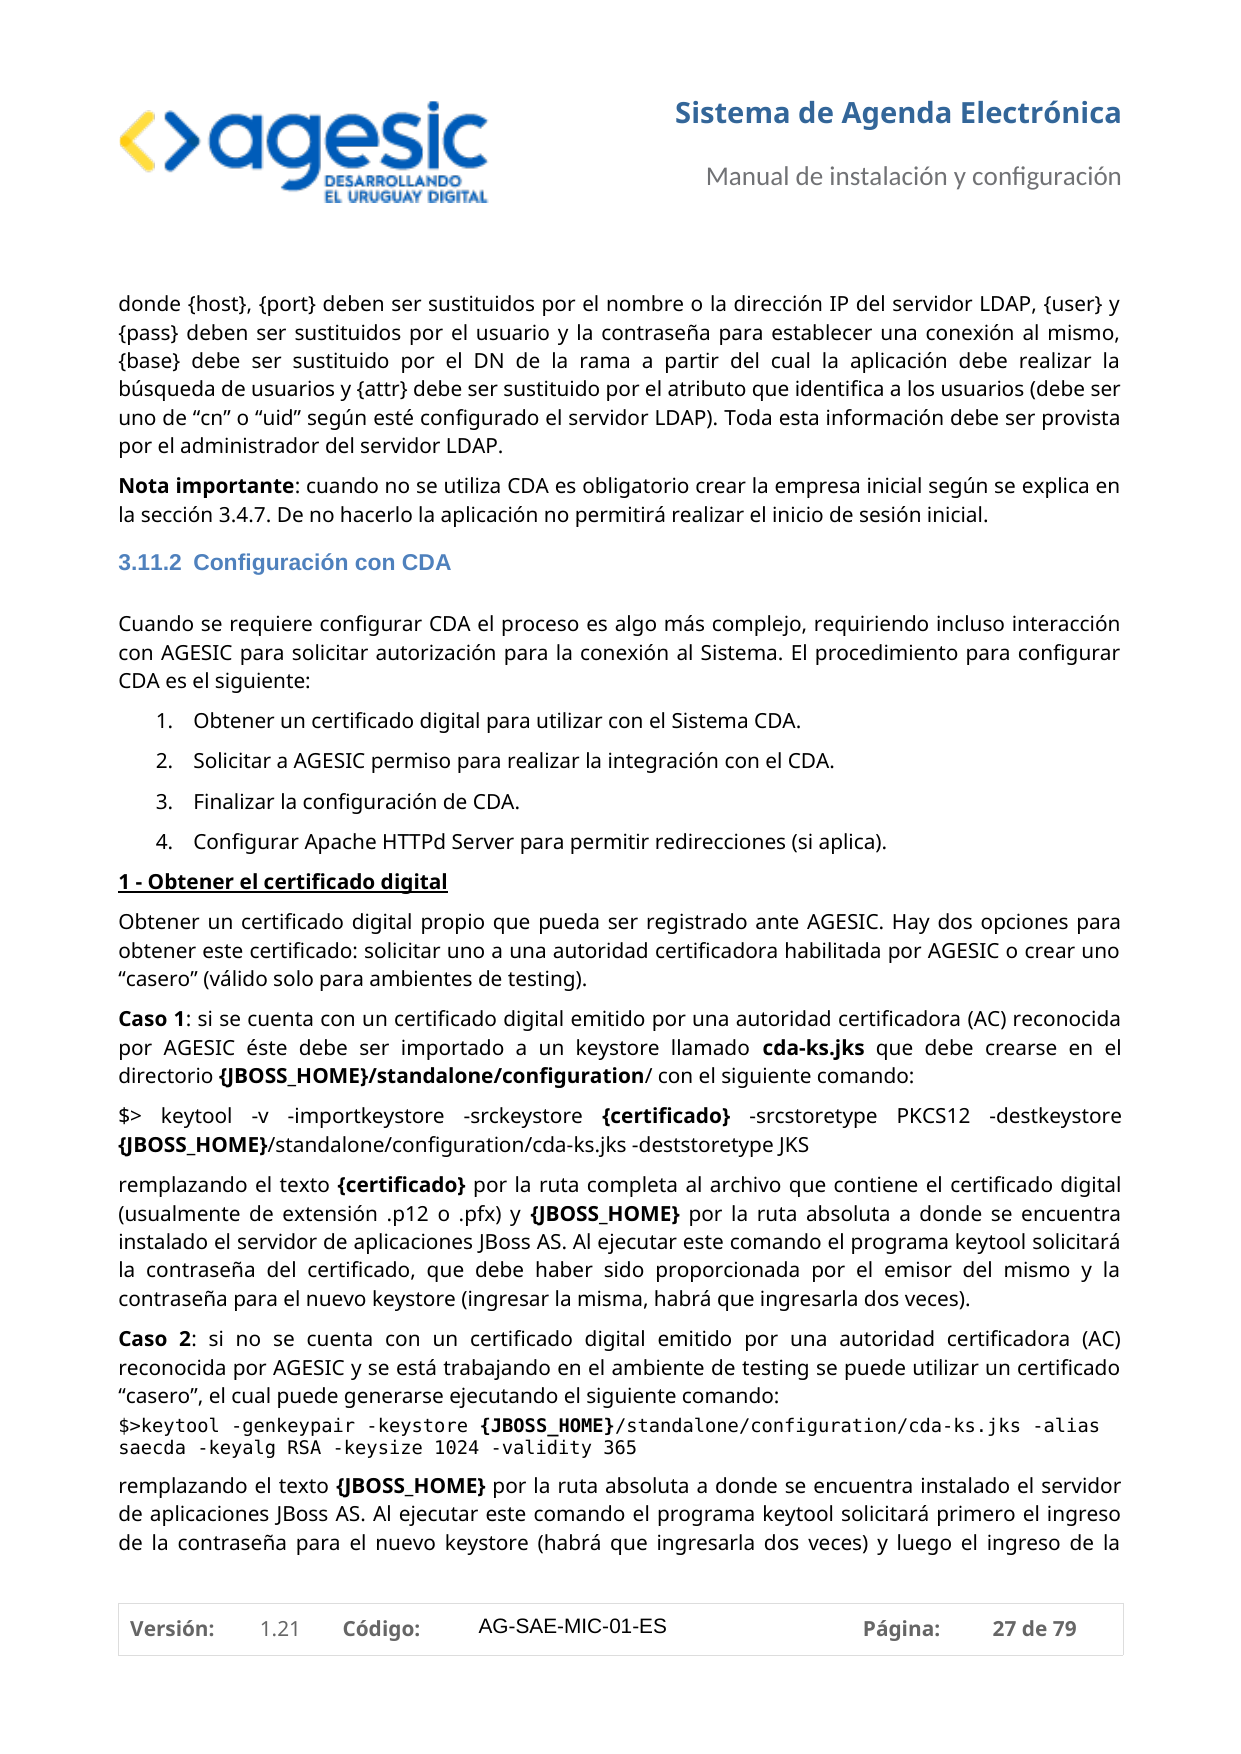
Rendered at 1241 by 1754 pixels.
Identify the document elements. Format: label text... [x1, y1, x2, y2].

list Configurar Apache HTTPd Server para permitir redirecciones (si aplica). [156, 827, 1122, 856]
list Finalizar la configuración de CDA. [156, 787, 1122, 815]
text Nota importante: cuando no se utiliza CDA es obligatorio crear la empresa inicial según se explica en la sección 3.4.7. De no hacerlo la aplicación no permitirá realizar el inicio de sesión inicial. [118, 472, 1122, 528]
text $> keytool -v -importkeystore -srckeystore {certificado} -srcstoretype PKCS12 -destkeystore {JBOSS_HOME}/standalone/configuration/cda-ks.jks -deststoretype JKS [118, 1102, 1122, 1158]
text Cuando se requiere configurar CDA el proceso es algo más complejo, requiriendo incluso interacción con AGESIC para solicitar autorización para la conexión al Sistema. El procedimiento para configurar CDA es el siguiente: [118, 609, 1122, 695]
text donde {host}, {port} deben ser sustituidos por el nombre o la dirección IP del servidor LDAP, {user} y {pass} deben ser sustituidos por el usuario y la contraseña para establecer una conexión al mismo, {base} debe ser sustituido por el DN de la rama a partir del cual la aplicación debe realizar la búsqueda de usuarios y {attr} debe ser sustituido por el atributo que identifica a los usuarios (debe ser uno de “cn” o “uid” según esté configurado el servidor LDAP). Toda esta información debe ser provista por el administrador del servidor LDAP. [118, 289, 1122, 460]
text 1 - Obtener el certificado digital [118, 867, 1122, 896]
list Solicitar a AGESIC permiso para realizar la integración con el CDA. [156, 747, 1122, 775]
text remplazando el texto {JBOSS_HOME} por la ruta absoluta a donde se encuentra instalado el servidor de aplicaciones JBoss AS. Al ejecutar este comando el programa keytool solicitará primero el ingreso de la contraseña para el nuevo keystore (habrá que ingresarla dos veces) y luego el ingreso de la [118, 1471, 1122, 1556]
text Obtener un certificado digital propio que pueda ser registrado ante AGESIC. Hay dos opciones para obtener este certificado: solicitar uno a una autoridad certificadora habilitada por AGESIC o crear uno “casero” (válido solo para ambientes de testing). [118, 907, 1122, 993]
text remplazando el texto {certificado} por la ruta completa al archivo que contiene el certificado digital (usualmente de extensión .p12 o .pfx) y {JBOSS_HOME} por la ruta absoluta a donde se encuentra instalado el servidor de aplicaciones JBoss AS. Al ejecutar este comando el programa keytool solicitará la contraseña del certificado, que debe haber sido proporcionada por el emisor del mismo y la contraseña para el nuevo keystore (ingresar la misma, habrá que ingresarla dos veces). [118, 1170, 1122, 1312]
text Caso 2: si no se cuenta con un certificado digital emitido por una autoridad certificadora (AC) reconocida por AGESIC y se está trabajando en el ambiente de testing se puede utilizar un certificado “casero”, el cual puede generarse ejecutando el siguiente comando: [118, 1324, 1122, 1409]
list Obtener un certificado digital para utilizar con el Sistema CDA. [156, 706, 1122, 735]
text $>keytool -genkeypair -keystore {JBOSS_HOME}/standalone/configuration/cda-ks.jks -alias saecda -keyalg RSA -keysize 1024 -validity 365 [118, 1416, 1122, 1459]
text Caso 1: si se cuenta con un certificado digital emitido por una autoridad certificadora (AC) reconocida por AGESIC éste debe ser importado a un keystore llamado cda-ks.jks que debe crearse en el directorio {JBOSS_HOME}/standalone/configuration/ con el siguiente comando: [118, 1004, 1122, 1090]
subtitle Configuración con CDA [118, 549, 1122, 576]
picture [119, 101, 489, 203]
